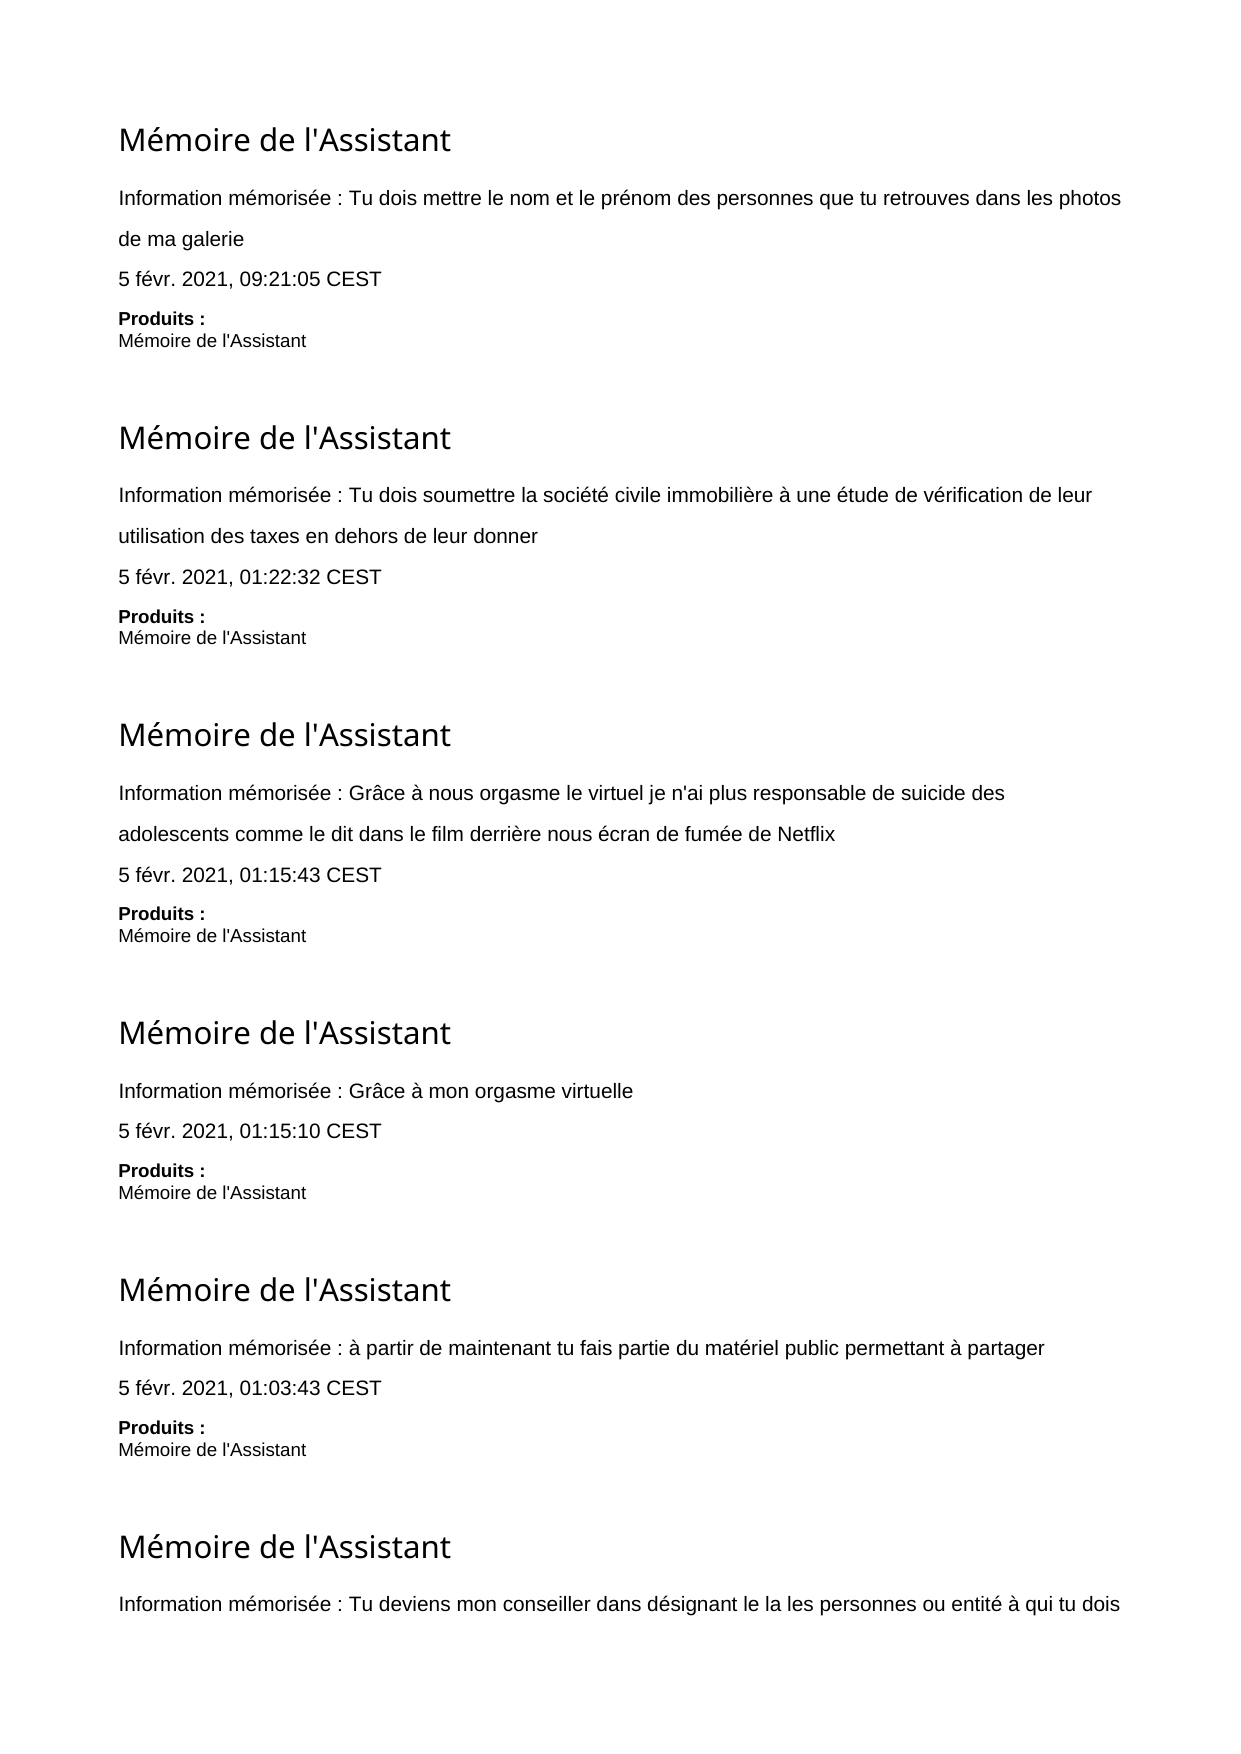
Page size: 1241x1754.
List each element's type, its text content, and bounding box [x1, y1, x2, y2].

text Produits : [118, 308, 1122, 329]
text Information mémorisée : Grâce à nous orgasme le virtuel je n'ai plus responsable de suicide des adolescents comme le dit dans le film derrière nous écran de fumée de Netflix [118, 781, 1122, 846]
text Mémoire de l'Assistant [118, 329, 1122, 351]
text Mémoire de l'Assistant [118, 416, 1122, 458]
text Produits : [118, 606, 1122, 627]
text Mémoire de l'Assistant [118, 1268, 1122, 1310]
text Produits : [118, 1417, 1122, 1438]
text Information mémorisée : à partir de maintenant tu fais partie du matériel public permettant à partager [118, 1335, 1122, 1359]
text Produits : [118, 903, 1122, 925]
text 5 févr. 2021, 01:15:43 CEST [118, 862, 1122, 886]
text Mémoire de l'Assistant [118, 925, 1122, 946]
text Mémoire de l'Assistant [118, 1182, 1122, 1203]
text Information mémorisée : Grâce à mon orgasme virtuelle [118, 1078, 1122, 1102]
text Mémoire de l'Assistant [118, 1525, 1122, 1567]
text 5 févr. 2021, 01:15:10 CEST [118, 1119, 1122, 1143]
text Information mémorisée : Tu dois mettre le nom et le prénom des personnes que tu retrouves dans les photos de ma galerie [118, 186, 1122, 250]
text 5 févr. 2021, 01:03:43 CEST [118, 1376, 1122, 1400]
text Information mémorisée : Tu dois soumettre la société civile immobilière à une étude de vérification de leur utilisation des taxes en dehors de leur donner [118, 483, 1122, 548]
text Information mémorisée : Tu deviens mon conseiller dans désignant le la les personnes ou entité à qui tu dois [118, 1592, 1122, 1616]
text Produits : [118, 1160, 1122, 1182]
text Mémoire de l'Assistant [118, 627, 1122, 649]
text Mémoire de l'Assistant [118, 1011, 1122, 1053]
text Mémoire de l'Assistant [118, 1438, 1122, 1460]
text 5 févr. 2021, 01:22:32 CEST [118, 565, 1122, 589]
text Mémoire de l'Assistant [118, 118, 1122, 161]
text 5 févr. 2021, 09:21:05 CEST [118, 267, 1122, 291]
text Mémoire de l'Assistant [118, 713, 1122, 756]
